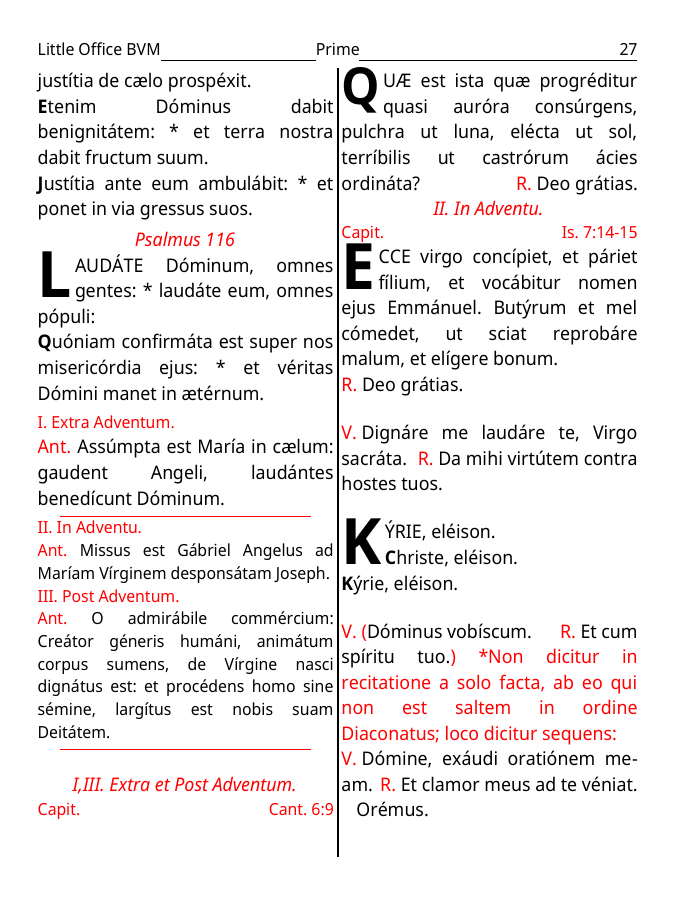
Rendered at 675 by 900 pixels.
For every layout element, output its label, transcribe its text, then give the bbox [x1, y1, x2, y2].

text II. In Adventu. [341, 195, 637, 221]
text justítia de cælo prospéxit. [37, 68, 334, 93]
text QUÆ est ista quæ progréditur quasi auróra consúrgens, pulchra ut luna, elécta ut sol, terríbilis ut castrórum ácies ordináta? R. Deo grátias. [341, 68, 637, 195]
text III. Post Adventum. [37, 584, 334, 607]
text Kýrie, eléison. [341, 570, 637, 595]
text II. In Adventu. [37, 516, 334, 539]
text LAUDÁTE Dóminum, omnes gentes: * laudáte eum, omnes pópuli: Quóniam confirmáta est super nos misericórdia ejus: * et véritas Dómini manet in ætérnum. [37, 252, 334, 405]
text Ant. Missus est Gábriel Angelus ad Maríam Vírginem desponsátam Joseph. [37, 539, 334, 584]
text Etenim Dóminus dabit benignitátem: * et terra nostra dabit fructum suum. [37, 93, 334, 170]
text V. Dómine, exáudi oratiónem me­am. R. Et clamor me­us ad te véniat. [341, 746, 637, 797]
text Capit. Is. 7:14-15 [341, 221, 637, 244]
text I,III. Extra et Post Adventum. [37, 772, 334, 797]
text Ant. O admirábile commércium: Creátor géneris humáni, animátum corpus sumens, de Vírgine nasci dignátus est: et procédens homo sine sémine, largítus est nobis suam Deitátem. [37, 607, 334, 743]
text V. (Dóminus vobíscum. R. Et cum spíritu tuo.) *Non dicitur in recitatione a solo facta, ab eo qui non est saltem in ordine Diaconatus; loco dicitur sequens: [341, 618, 637, 746]
text Ant. Assúmpta est María in cælum: gaudent Angeli, laudántes benedícunt Dóminum. [37, 434, 334, 510]
text Justítia ante eum ambulábit: * et ponet in via gressus suos. [37, 170, 334, 221]
text I. Extra Adventum. [37, 411, 334, 434]
text KÝRIE, eléison. Christe, eléison. [341, 519, 637, 570]
text Orémus. [341, 797, 637, 822]
text Psalmus 116 [37, 227, 334, 252]
text Capit. Cant. 6:9 [37, 797, 334, 820]
text V. Dignáre me laudáre te, Virgo sacráta. R. Da mi­hi virtútem contra hostes tuos. [341, 419, 637, 496]
text ECCE virgo concípiet, et páriet fílium, et vocábitur nomen ejus Emmánuel. Butýrum et mel cómedet, ut sciat reprobáre malum, et elígere bonum. R. Deo grátias. [341, 244, 637, 397]
